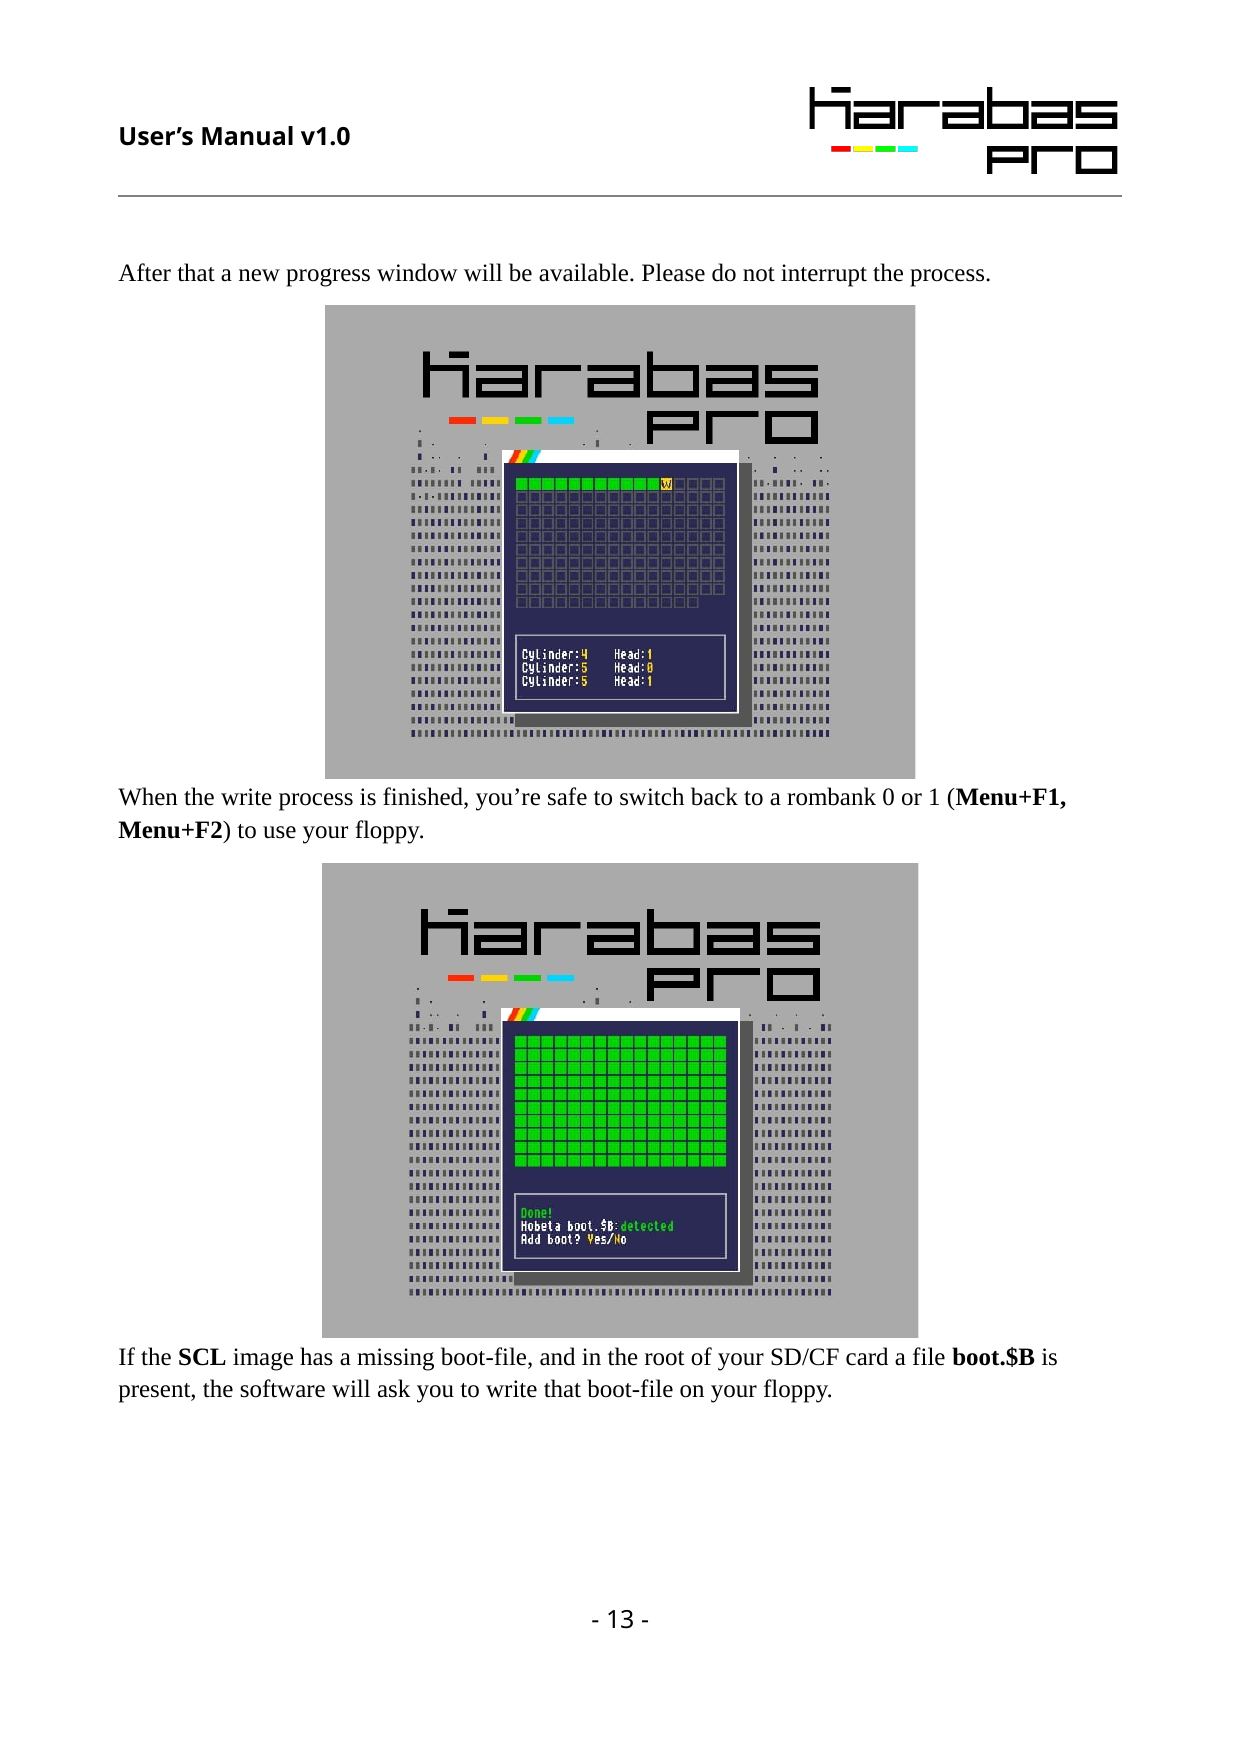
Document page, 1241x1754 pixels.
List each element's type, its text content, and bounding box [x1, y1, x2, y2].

picture [322, 863, 919, 1338]
text When the write process is finished, you’re safe to switch back to a rombank 0 or 1 (Menu+F1, Menu+F2) to use your floppy. [118, 306, 1122, 844]
text After that a new progress window will be available. Please do not interrupt the process. [118, 225, 1122, 287]
text If the SCL image has a missing boot-file, and in the root of your SD/CF card a file boot.$B is present, the software will ask you to write that boot-file on your floppy. [118, 863, 1122, 1403]
picture [325, 305, 916, 779]
picture [809, 84, 1120, 174]
